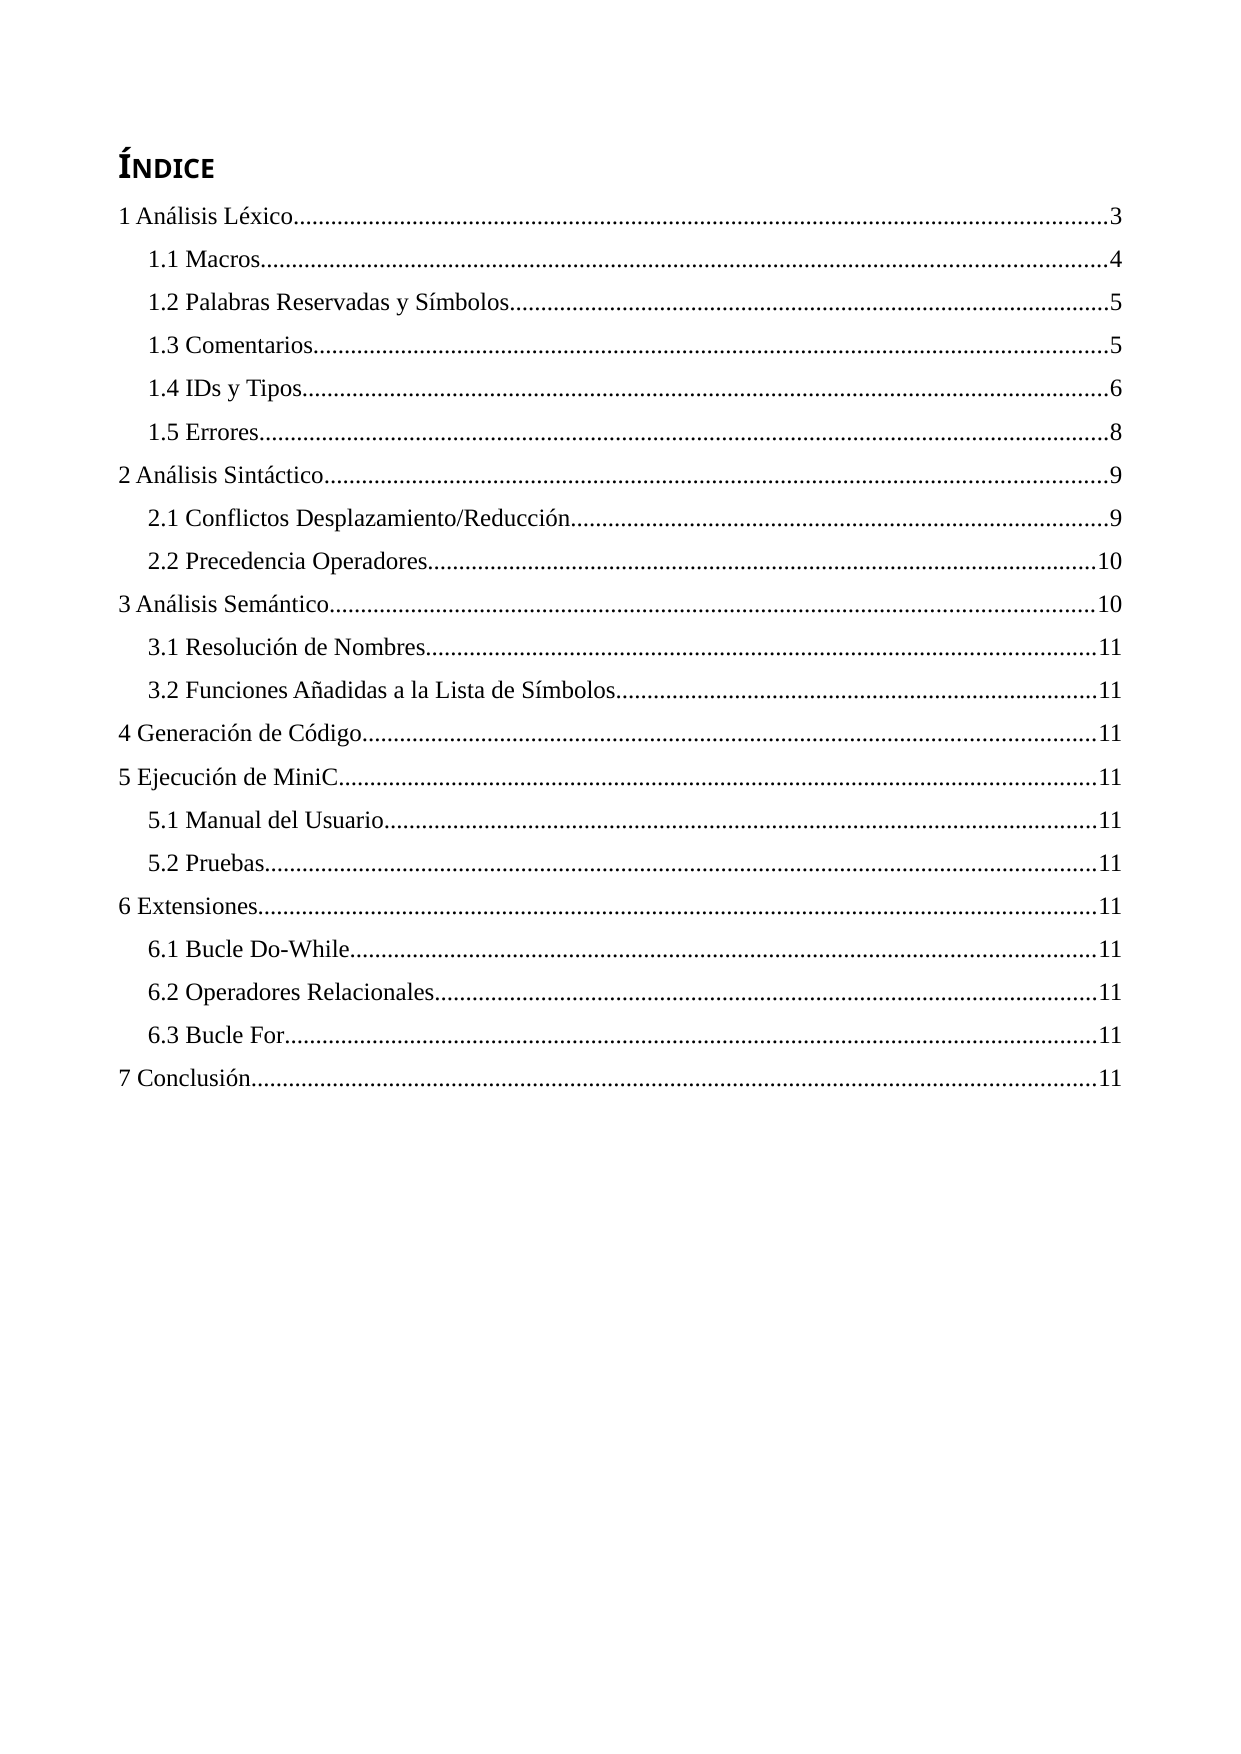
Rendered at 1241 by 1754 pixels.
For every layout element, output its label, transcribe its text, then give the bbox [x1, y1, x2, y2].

text 6.1 Bucle Do-While 11 [148, 934, 1122, 963]
text 2.2 Precedencia Operadores 10 [148, 546, 1122, 575]
text 3 Análisis Semántico 10 [118, 589, 1122, 618]
text 1.3 Comentarios 5 [148, 330, 1122, 359]
text 2 Análisis Sintáctico 9 [118, 460, 1122, 488]
text 1.4 IDs y Tipos 6 [148, 373, 1122, 402]
text 5.2 Pruebas 11 [148, 848, 1122, 877]
text 1.2 Palabras Reservadas y Símbolos 5 [148, 287, 1122, 316]
text 4 Generación de Código 11 [118, 718, 1122, 747]
subtitle Índice [118, 143, 1122, 188]
text 5.1 Manual del Usuario 11 [148, 805, 1122, 833]
text 3.1 Resolución de Nombres 11 [148, 632, 1122, 661]
text 1.1 Macros 4 [148, 244, 1122, 273]
text 6.3 Bucle For 11 [148, 1020, 1122, 1049]
text 7 Conclusión 11 [118, 1063, 1122, 1092]
text 6 Extensiones 11 [118, 891, 1122, 920]
text 3.2 Funciones Añadidas a la Lista de Símbolos 11 [148, 675, 1122, 704]
text 6.2 Operadores Relacionales 11 [148, 977, 1122, 1006]
text 2.1 Conflictos Desplazamiento/Reducción 9 [148, 503, 1122, 532]
text 1 Análisis Léxico 3 [118, 201, 1122, 230]
text 1.5 Errores 8 [148, 417, 1122, 445]
text 5 Ejecución de MiniC 11 [118, 762, 1122, 790]
